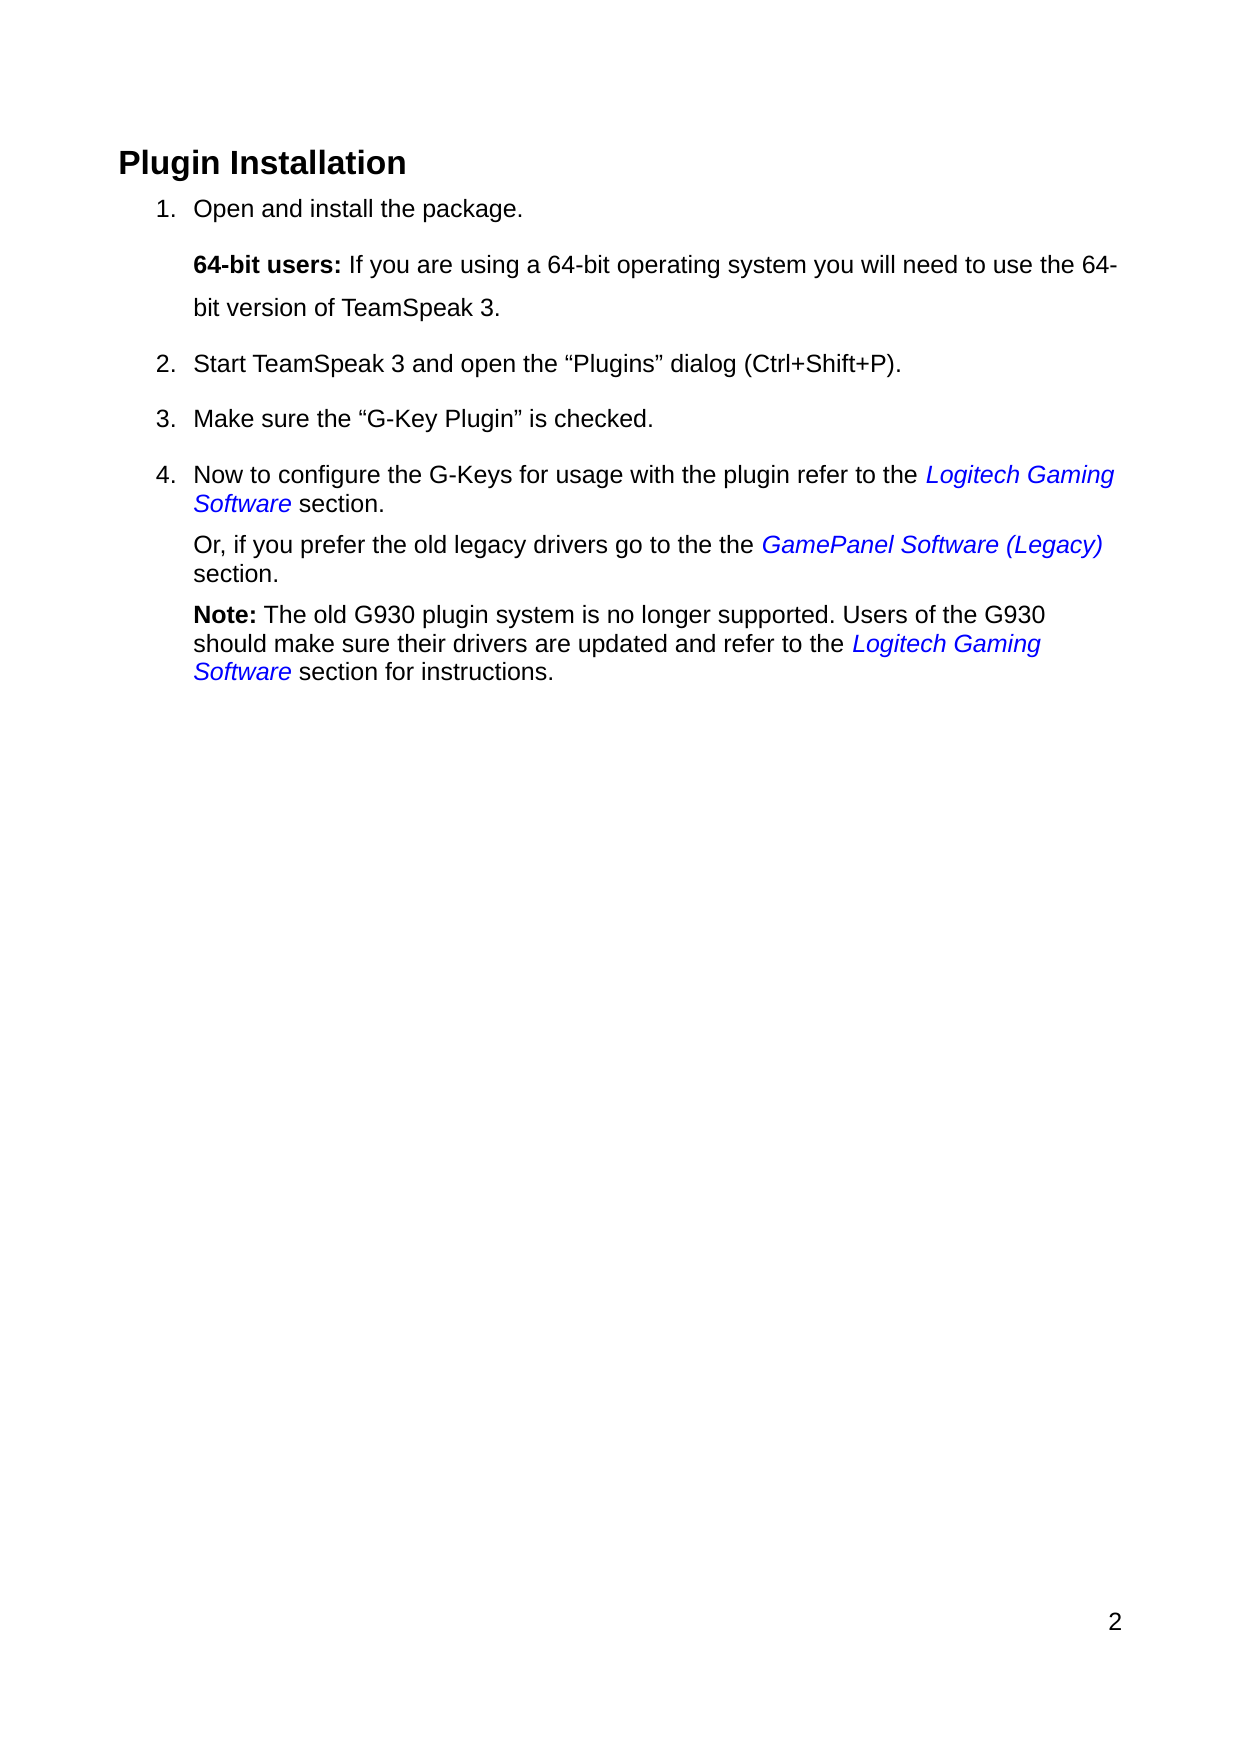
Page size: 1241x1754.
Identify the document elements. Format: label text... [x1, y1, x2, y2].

list Open and install the package. [156, 194, 1122, 223]
list Now to configure the G-Keys for usage with the plugin refer to the Logitech Gaming Software section. [156, 460, 1122, 517]
list Note: The old G930 plugin system is no longer supported. Users of the G930 should make sure their drivers are updated and refer to the Logitech Gaming Software section for instructions. [156, 600, 1122, 686]
subtitle Plugin Installation [118, 143, 1122, 182]
list Start TeamSpeak 3 and open the “Plugins” dialog (Ctrl+Shift+P). [156, 349, 1122, 377]
list Or, if you prefer the old legacy drivers go to the the GamePanel Software (Legacy) section. [156, 530, 1122, 587]
list Make sure the “G-Key Plugin” is checked. [156, 404, 1122, 433]
list 64-bit users: If you are using a 64-bit operating system you will need to use the 64-bit version of TeamSpeak 3. [156, 250, 1122, 322]
